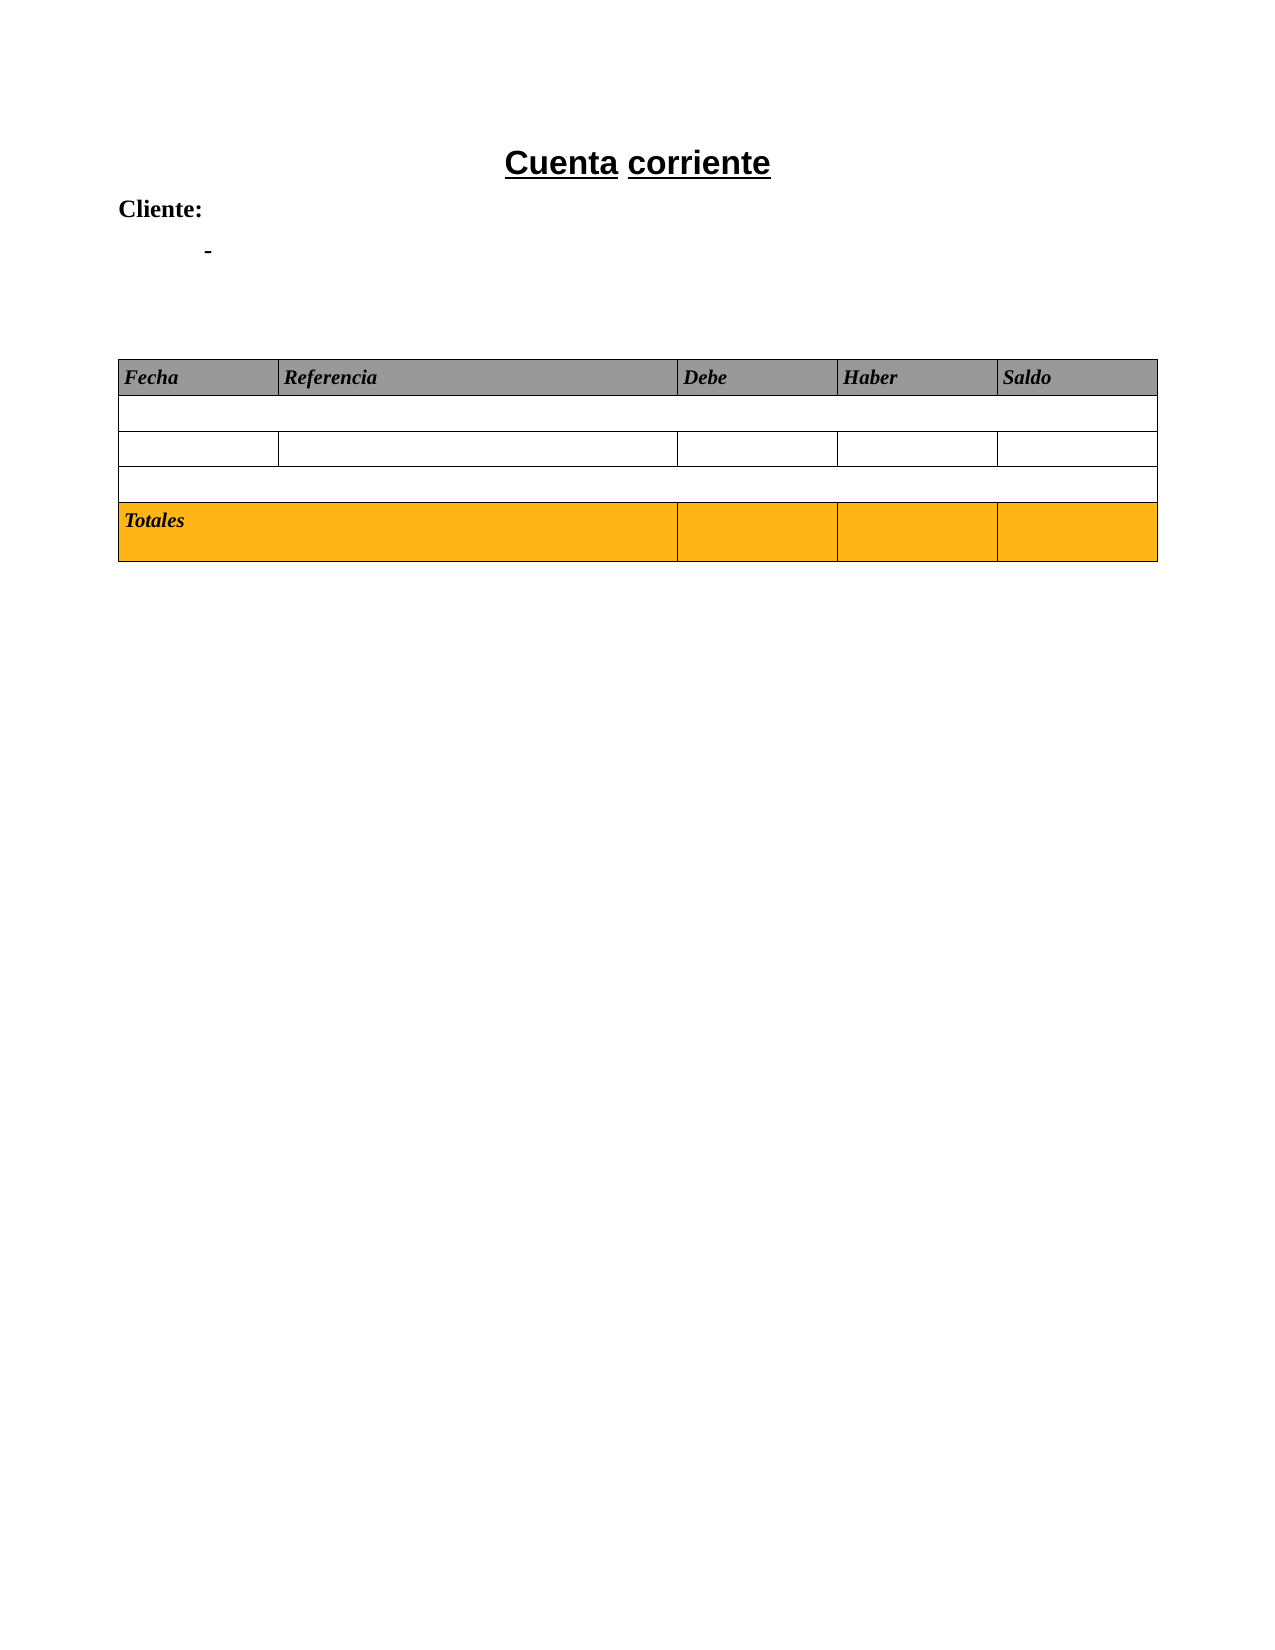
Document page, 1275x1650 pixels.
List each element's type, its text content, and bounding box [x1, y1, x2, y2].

table_cell <total_saldo()> [998, 503, 1157, 561]
table_cell <line.debit> [678, 432, 837, 466]
subtitle Cuenta corriente [118, 143, 1157, 182]
table_cell <total_credit()> [678, 503, 837, 561]
table_cell Totales [119, 503, 677, 561]
table_header Debe [678, 360, 837, 395]
table_header Referencia [279, 360, 677, 395]
table_cell <line.date> [119, 432, 278, 466]
table_cell <total_debit()> [838, 503, 997, 561]
table_header Saldo [998, 360, 1157, 395]
table_header Haber [838, 360, 997, 395]
text <o.address[0].street> [118, 277, 1157, 306]
table_cell <for each="line in get_moves(o)"> [119, 396, 1157, 431]
table_cell </for> [119, 467, 1157, 502]
table_cell <line.progress> [998, 432, 1157, 466]
text <o.ref> - <o.name> [118, 236, 1157, 264]
table_cell <line.credit> [838, 432, 997, 466]
text Cliente: [118, 194, 1157, 223]
table_cell <line.ref> <line.name> [279, 432, 677, 466]
table_header Fecha [119, 360, 278, 395]
